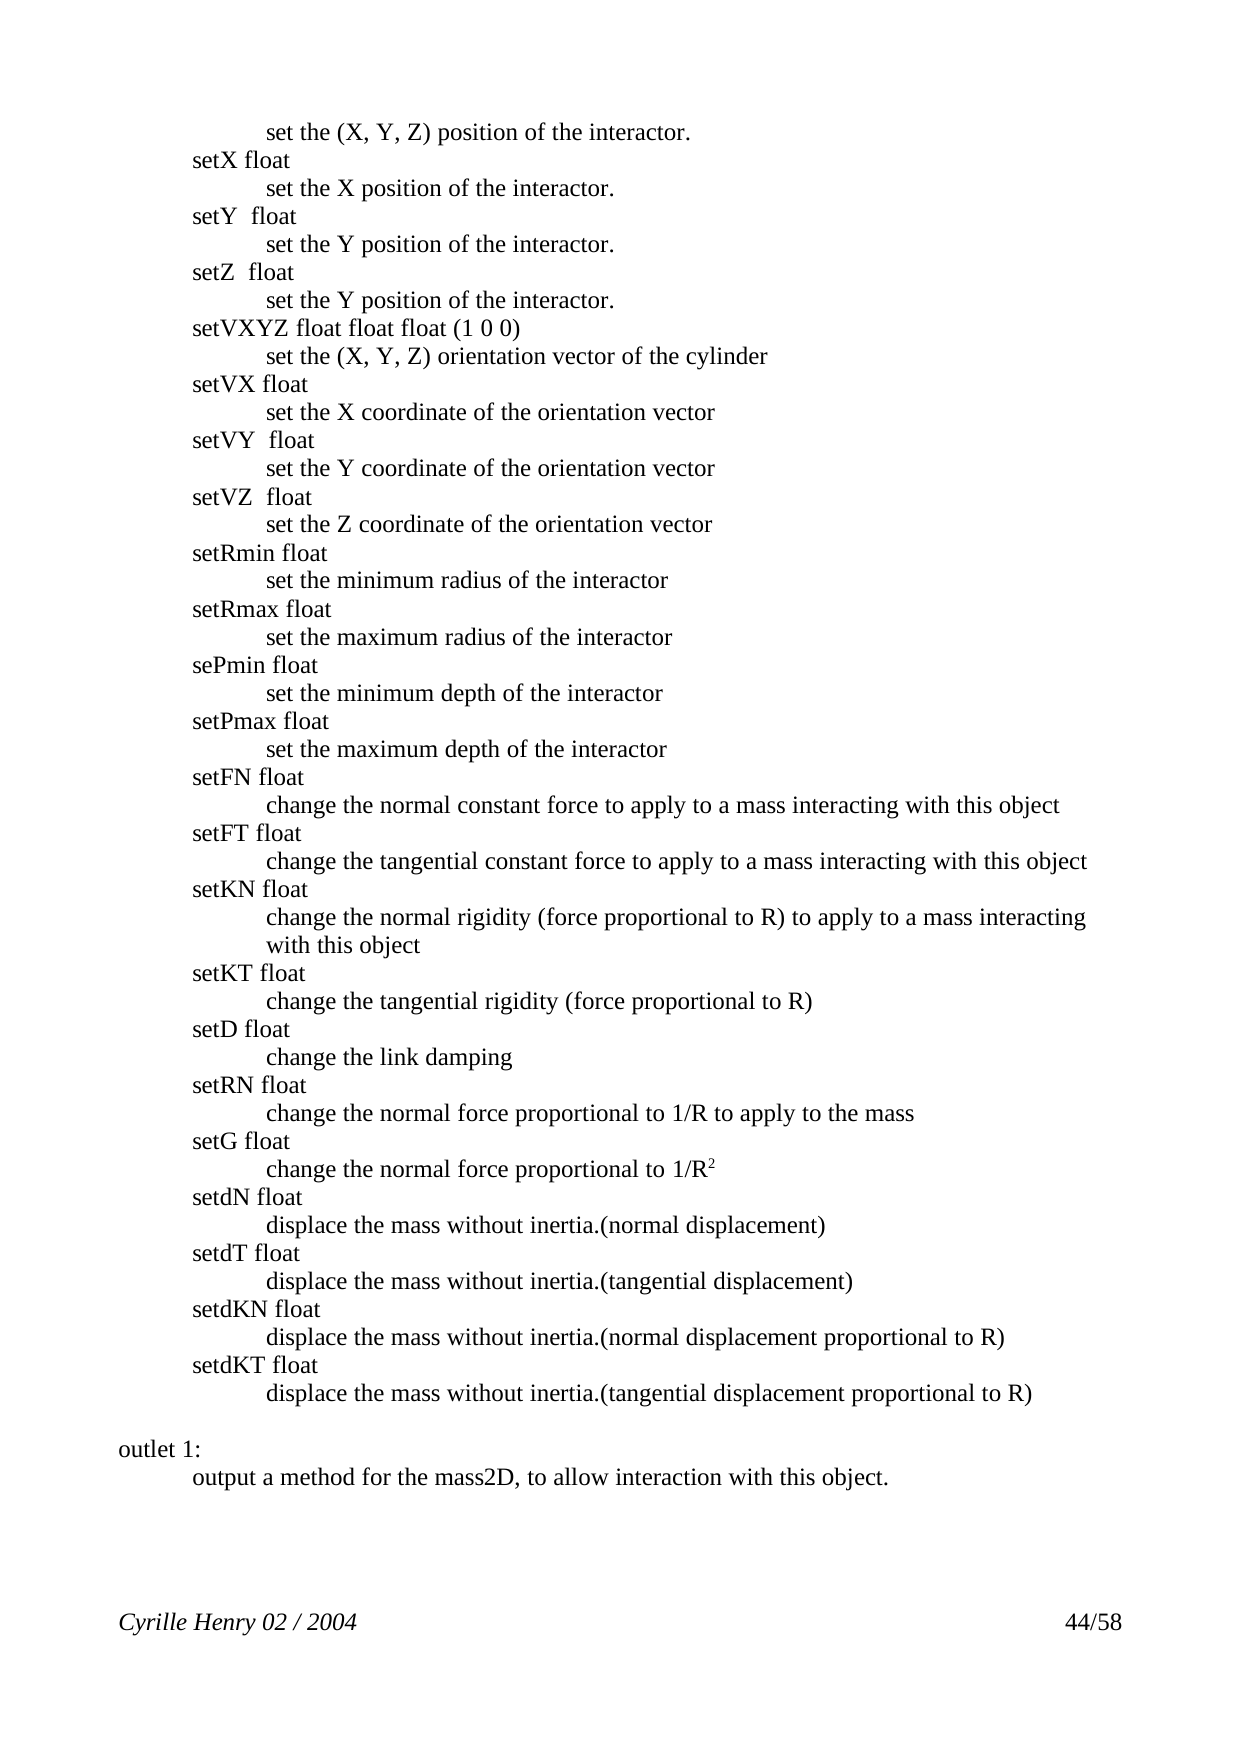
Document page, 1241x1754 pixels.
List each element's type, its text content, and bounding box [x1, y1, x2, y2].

text setdKT float [118, 1351, 1122, 1379]
text setRmax float [118, 594, 1122, 622]
text setdT float [118, 1239, 1122, 1267]
text set the Z coordinate of the orientation vector [118, 510, 1122, 538]
text set the Y position of the interactor. [118, 286, 1122, 314]
text setdKN float [118, 1295, 1122, 1323]
text output a method for the mass2D, to allow interaction with this object. [118, 1463, 1122, 1491]
text set the maximum radius of the interactor [118, 622, 1122, 651]
text change the normal constant force to apply to a mass interacting with this object [118, 791, 1122, 819]
text setVZ float [118, 482, 1122, 510]
text change the normal force proportional to 1/R to apply to the mass [118, 1099, 1122, 1127]
text change the tangential rigidity (force proportional to R) [118, 987, 1122, 1015]
text setPmax float [118, 707, 1122, 734]
text setG float [118, 1127, 1122, 1155]
text change the tangential constant force to apply to a mass interacting with this object [118, 847, 1122, 875]
text set the X position of the interactor. [118, 174, 1122, 202]
text setKT float [118, 959, 1122, 987]
text setdN float [118, 1183, 1122, 1211]
text set the Y coordinate of the orientation vector [118, 454, 1122, 482]
text setVX float [118, 370, 1122, 398]
text displace the mass without inertia.(tangential displacement) [118, 1267, 1122, 1295]
text sePmin float [118, 651, 1122, 678]
text displace the mass without inertia.(tangential displacement proportional to R) [118, 1379, 1122, 1407]
text set the (X, Y, Z) position of the interactor. [118, 118, 1122, 146]
text set the maximum depth of the interactor [118, 734, 1122, 763]
text set the Y position of the interactor. [118, 230, 1122, 258]
text setY float [118, 202, 1122, 230]
text setRmin float [118, 538, 1122, 566]
text set the (X, Y, Z) orientation vector of the cylinder [118, 342, 1122, 370]
text setKN float [118, 875, 1122, 903]
text setRN float [118, 1071, 1122, 1099]
text setZ float [118, 258, 1122, 286]
text setFT float [118, 819, 1122, 847]
text set the X coordinate of the orientation vector [118, 398, 1122, 426]
text change the normal rigidity (force proportional to R) to apply to a mass interacting with this object [118, 903, 1122, 959]
text displace the mass without inertia.(normal displacement proportional to R) [118, 1323, 1122, 1351]
text setD float [118, 1015, 1122, 1043]
text outlet 1: [118, 1435, 1122, 1463]
text setFN float [118, 763, 1122, 791]
text setX float [118, 146, 1122, 174]
text set the minimum radius of the interactor [118, 566, 1122, 594]
text setVXYZ float float float (1 0 0) [118, 314, 1122, 342]
text displace the mass without inertia.(normal displacement) [118, 1211, 1122, 1239]
text change the link damping [118, 1043, 1122, 1071]
text setVY float [118, 426, 1122, 454]
text change the normal force proportional to 1/R2 [118, 1155, 1122, 1183]
text set the minimum depth of the interactor [118, 678, 1122, 707]
